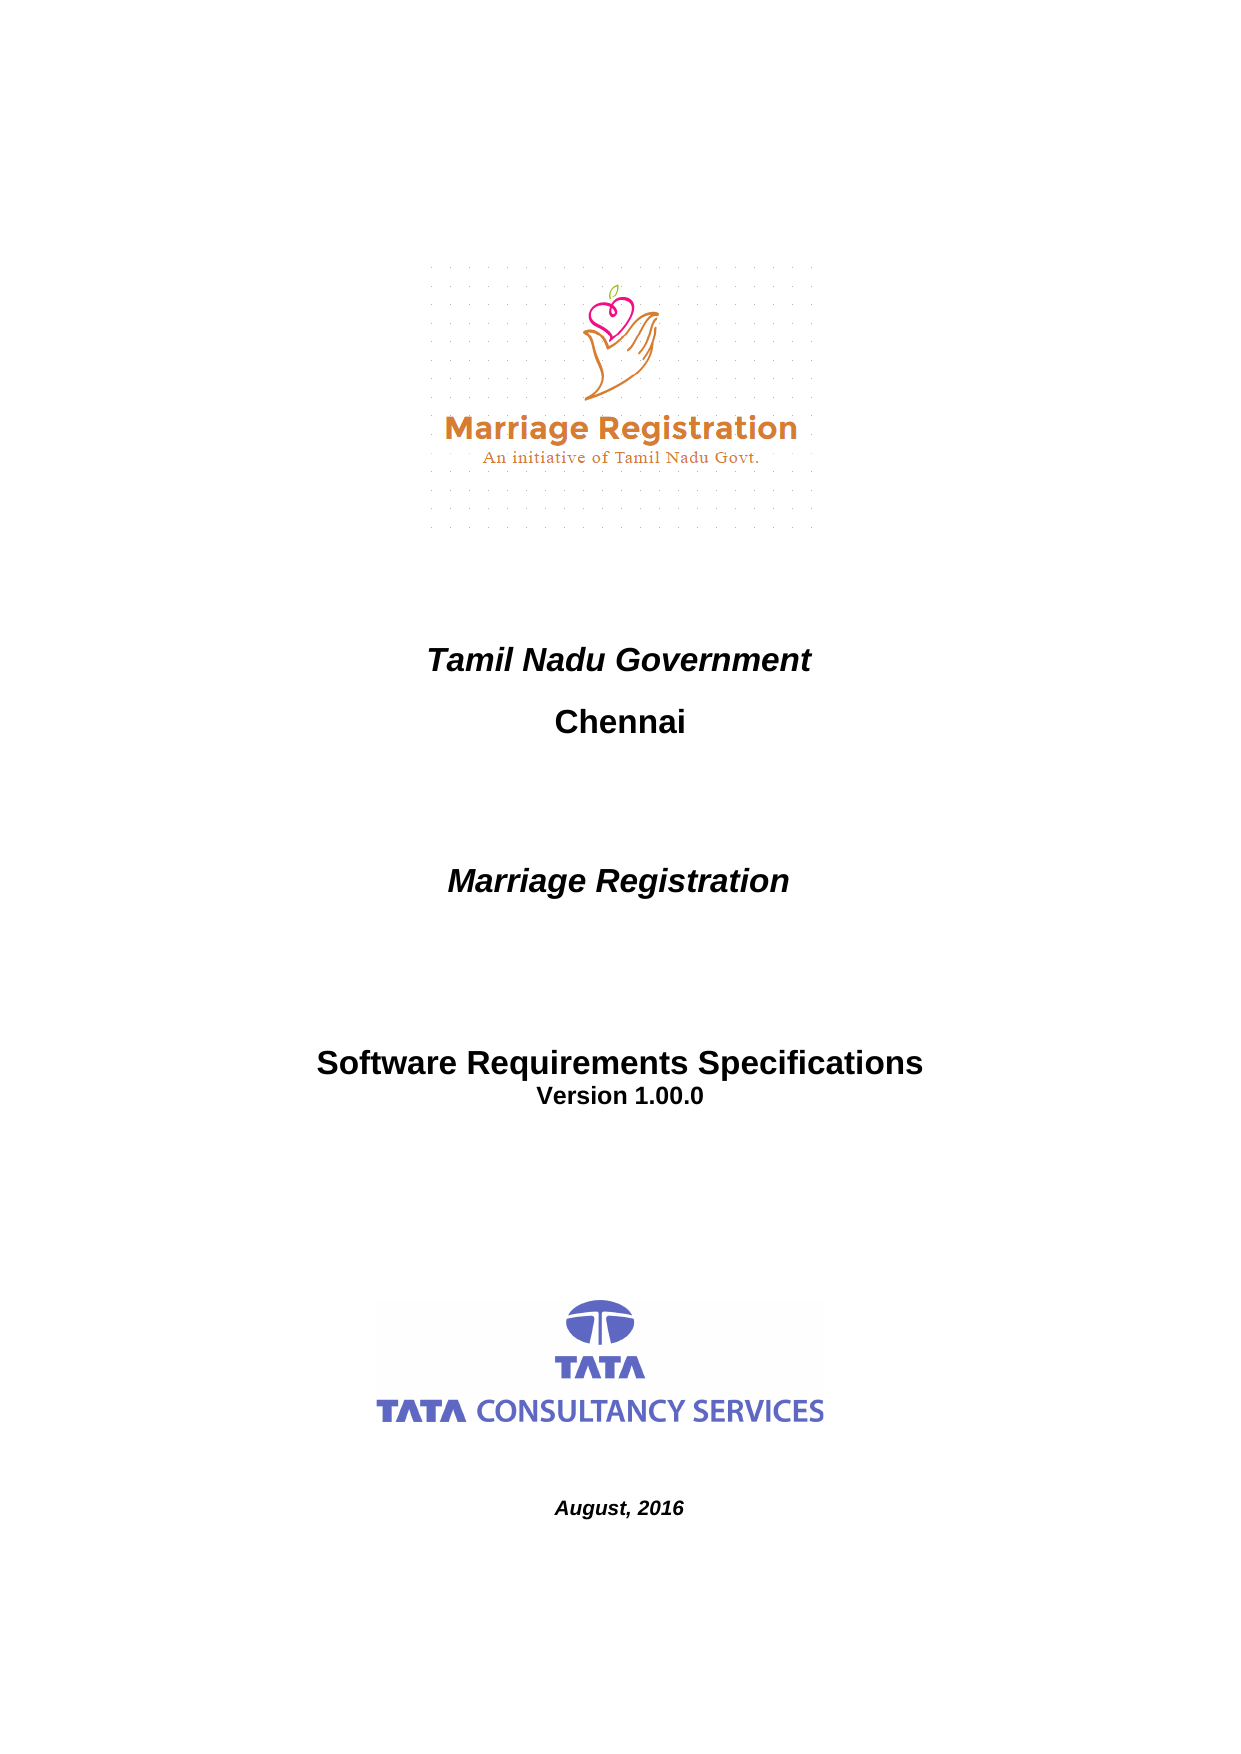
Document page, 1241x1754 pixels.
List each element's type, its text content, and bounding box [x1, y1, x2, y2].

text Tamil Nadu Government [187, 640, 1053, 678]
picture [376, 1300, 824, 1422]
text August, 2016 [187, 1495, 1053, 1519]
text Software Requirements Specifications [187, 1043, 1053, 1081]
text Marriage Registration [187, 861, 1053, 899]
text Version 1.00.0 [187, 1081, 1053, 1110]
text Chennai [187, 702, 1053, 741]
